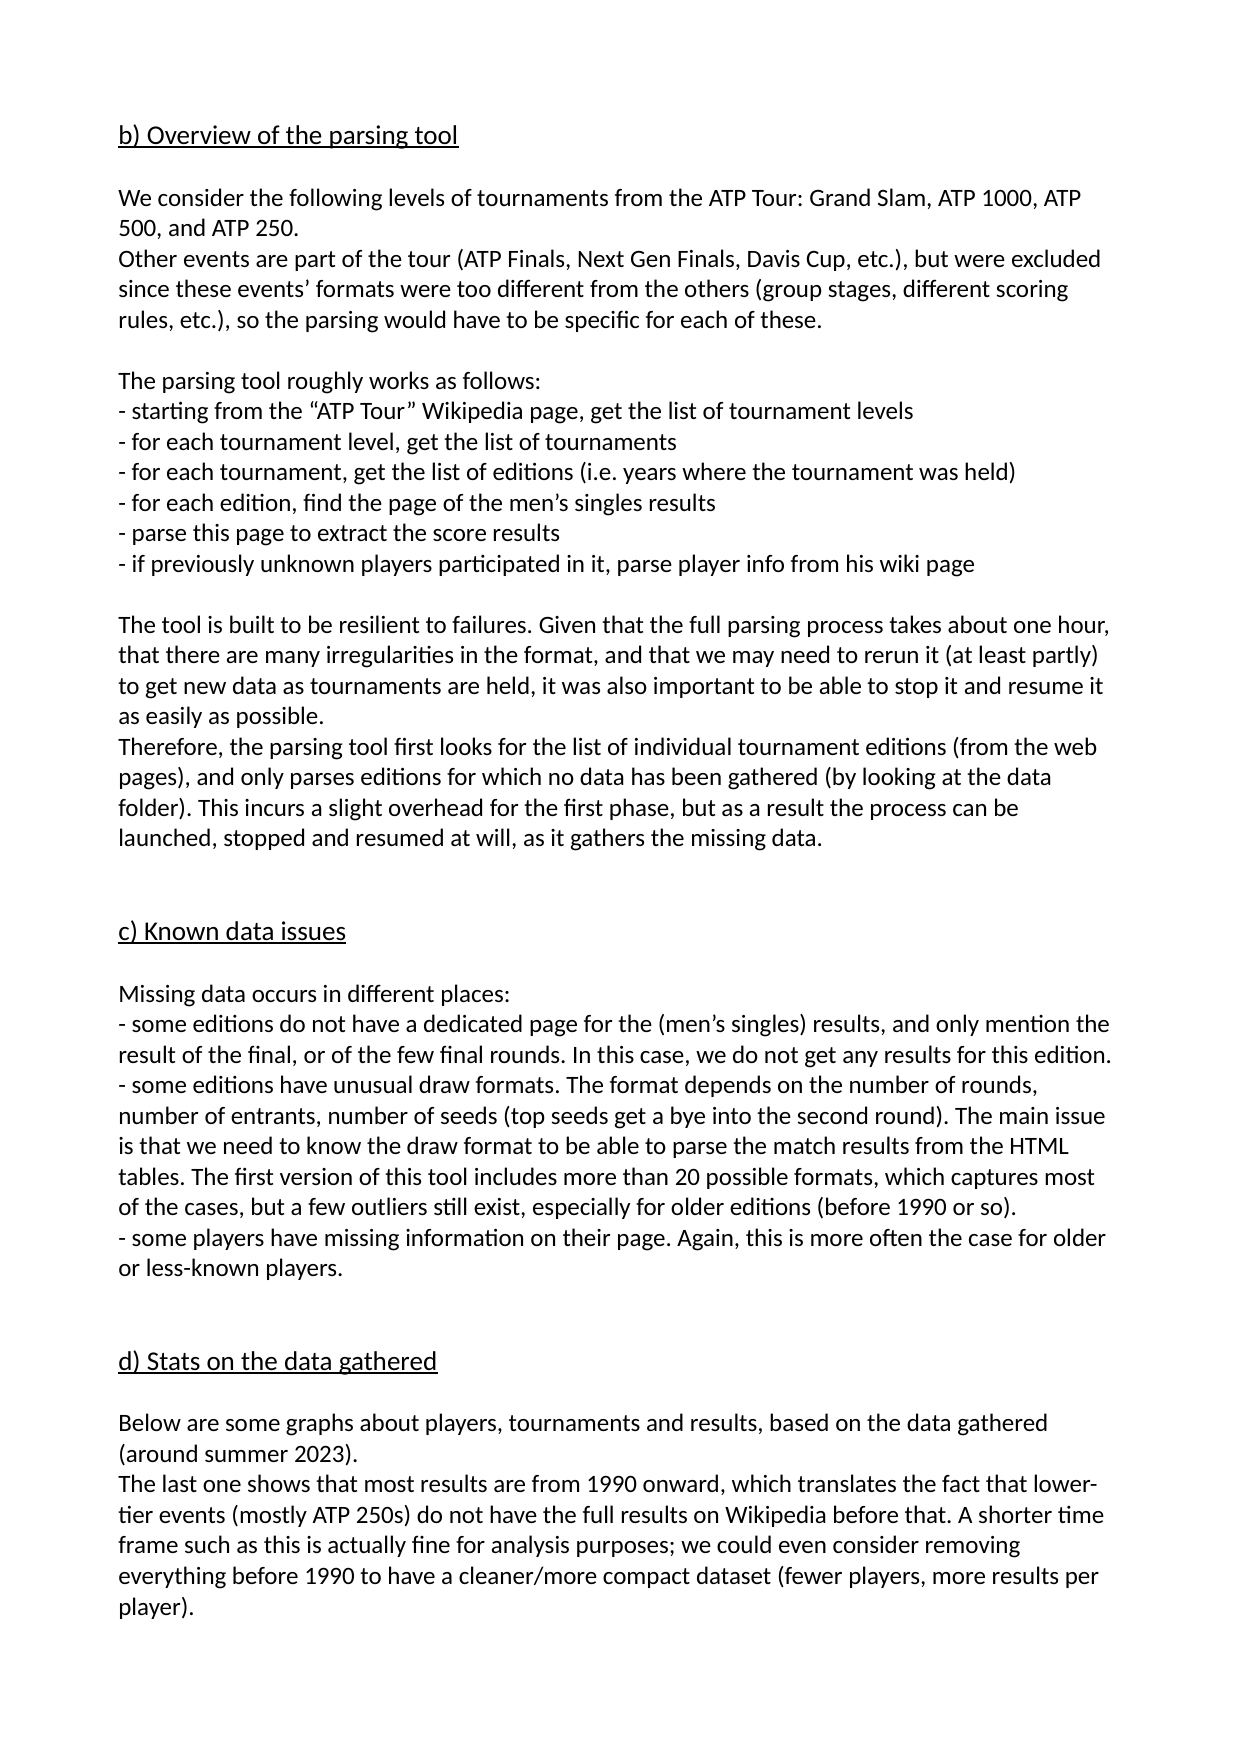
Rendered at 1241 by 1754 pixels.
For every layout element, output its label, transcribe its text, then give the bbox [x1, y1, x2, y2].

text - for each tournament, get the list of editions (i.e. years where the tournament was held) [118, 456, 1122, 487]
text - for each edition, find the page of the men’s singles results [118, 487, 1122, 517]
text - some editions have unusual draw formats. The format depends on the number of rounds, number of entrants, number of seeds (top seeds get a bye into the second round). The main issue is that we need to know the draw format to be able to parse the match results from the HTML tables. The first version of this tool includes more than 20 possible formats, which captures most of the cases, but a few outliers still exist, especially for older editions (before 1990 or so). [118, 1069, 1122, 1222]
text b) Overview of the parsing tool [118, 118, 1122, 151]
text Therefore, the parsing tool first looks for the list of individual tournament editions (from the web pages), and only parses editions for which no data has been gathered (by looking at the data folder). This incurs a slight overhead for the first phase, but as a result the process can be launched, stopped and resumed at will, as it gathers the missing data. [118, 731, 1122, 853]
text - parse this page to extract the score results [118, 517, 1122, 548]
text Below are some graphs about players, tournaments and results, based on the data gathered (around summer 2023). [118, 1407, 1122, 1468]
text Missing data occurs in different places: [118, 978, 1122, 1008]
text - for each tournament level, get the list of tournaments [118, 426, 1122, 456]
text - if previously unknown players participated in it, parse player info from his wiki page [118, 548, 1122, 578]
text - some editions do not have a dedicated page for the (men’s singles) results, and only mention the result of the final, or of the few final rounds. In this case, we do not get any results for this edition. [118, 1008, 1122, 1069]
text - some players have missing information on their page. Again, this is more often the case for older or less-known players. [118, 1222, 1122, 1283]
text The tool is built to be resilient to failures. Given that the full parsing process takes about one hour, that there are many irregularities in the format, and that we may need to rerun it (at least partly) to get new data as tournaments are held, it was also important to be able to stop it and resume it as easily as possible. [118, 609, 1122, 731]
text The last one shows that most results are from 1990 onward, which translates the fact that lower-tier events (mostly ATP 250s) do not have the full results on Wikipedia before that. A shorter time frame such as this is actually fine for analysis purposes; we could even consider removing everything before 1990 to have a cleaner/more compact dataset (fewer players, more results per player). [118, 1468, 1122, 1621]
text d) Stats on the data gathered [118, 1344, 1122, 1377]
text We consider the following levels of tournaments from the ATP Tour: Grand Slam, ATP 1000, ATP 500, and ATP 250. [118, 182, 1122, 243]
text Other events are part of the tour (ATP Finals, Next Gen Finals, Davis Cup, etc.), but were excluded since these events’ formats were too different from the others (group stages, different scoring rules, etc.), so the parsing would have to be specific for each of these. [118, 243, 1122, 334]
text The parsing tool roughly works as follows: [118, 365, 1122, 395]
text - starting from the “ATP Tour” Wikipedia page, get the list of tournament levels [118, 395, 1122, 426]
text c) Known data issues [118, 914, 1122, 947]
